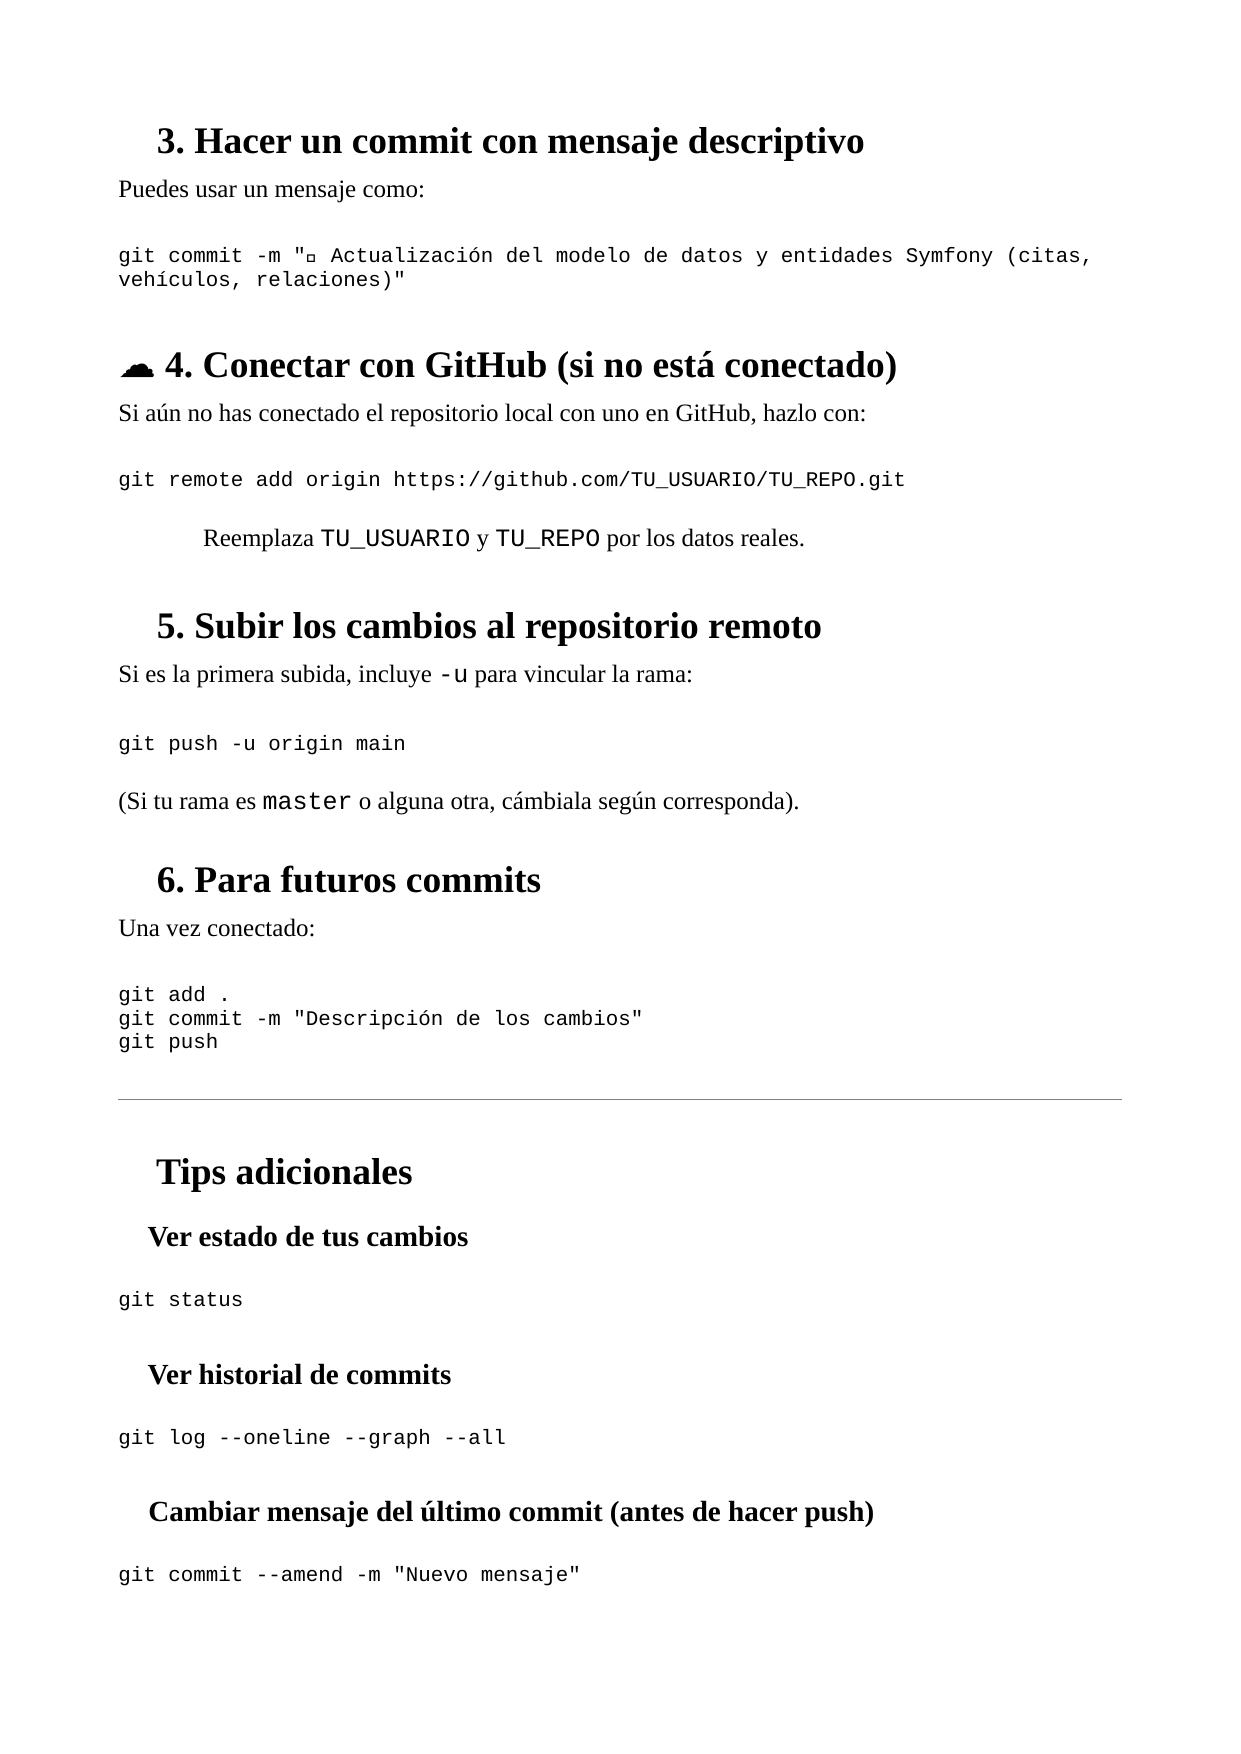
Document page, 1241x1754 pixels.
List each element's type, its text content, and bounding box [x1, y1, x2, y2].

text (Si tu rama es master o alguna otra, cámbiala según corresponda). [118, 786, 1122, 817]
text Puedes usar un mensaje como: [118, 174, 1122, 202]
subtitle 📜 Ver historial de commits [118, 1357, 1122, 1391]
text Si es la primera subida, incluye -u para vincular la rama: [118, 659, 1122, 690]
text 🔁 Reemplaza TU_USUARIO y TU_REPO por los datos reales. [177, 523, 1063, 553]
text git log --oneline --graph --all [118, 1427, 1122, 1450]
text Una vez conectado: [118, 913, 1122, 941]
subtitle ☁️ 4. Conectar con GitHub (si no está conectado) [118, 343, 1122, 386]
text git push [118, 1031, 1122, 1055]
subtitle 👀 Ver estado de tus cambios [118, 1219, 1122, 1253]
text git commit -m "Descripción de los cambios" [118, 1007, 1122, 1031]
subtitle 📝 3. Hacer un commit con mensaje descriptivo [118, 118, 1122, 161]
text Si aún no has conectado el repositorio local con uno en GitHub, hazlo con: [118, 398, 1122, 427]
subtitle 🔁 6. Para futuros commits [118, 857, 1122, 900]
subtitle 🚀 5. Subir los cambios al repositorio remoto [118, 604, 1122, 647]
text git add . [118, 984, 1122, 1007]
text git push -u origin main [118, 733, 1122, 757]
text git remote add origin https://github.com/TU_USUARIO/TU_REPO.git [118, 469, 1122, 493]
subtitle 🧠 Tips adicionales [118, 1149, 1122, 1192]
text git status [118, 1289, 1122, 1313]
subtitle 🔁 Cambiar mensaje del último commit (antes de hacer push) [118, 1494, 1122, 1528]
text git commit --amend -m "Nuevo mensaje" [118, 1564, 1122, 1588]
text git commit -m "💾 Actualización del modelo de datos y entidades Symfony (citas, vehículos, relaciones)" [118, 245, 1122, 292]
